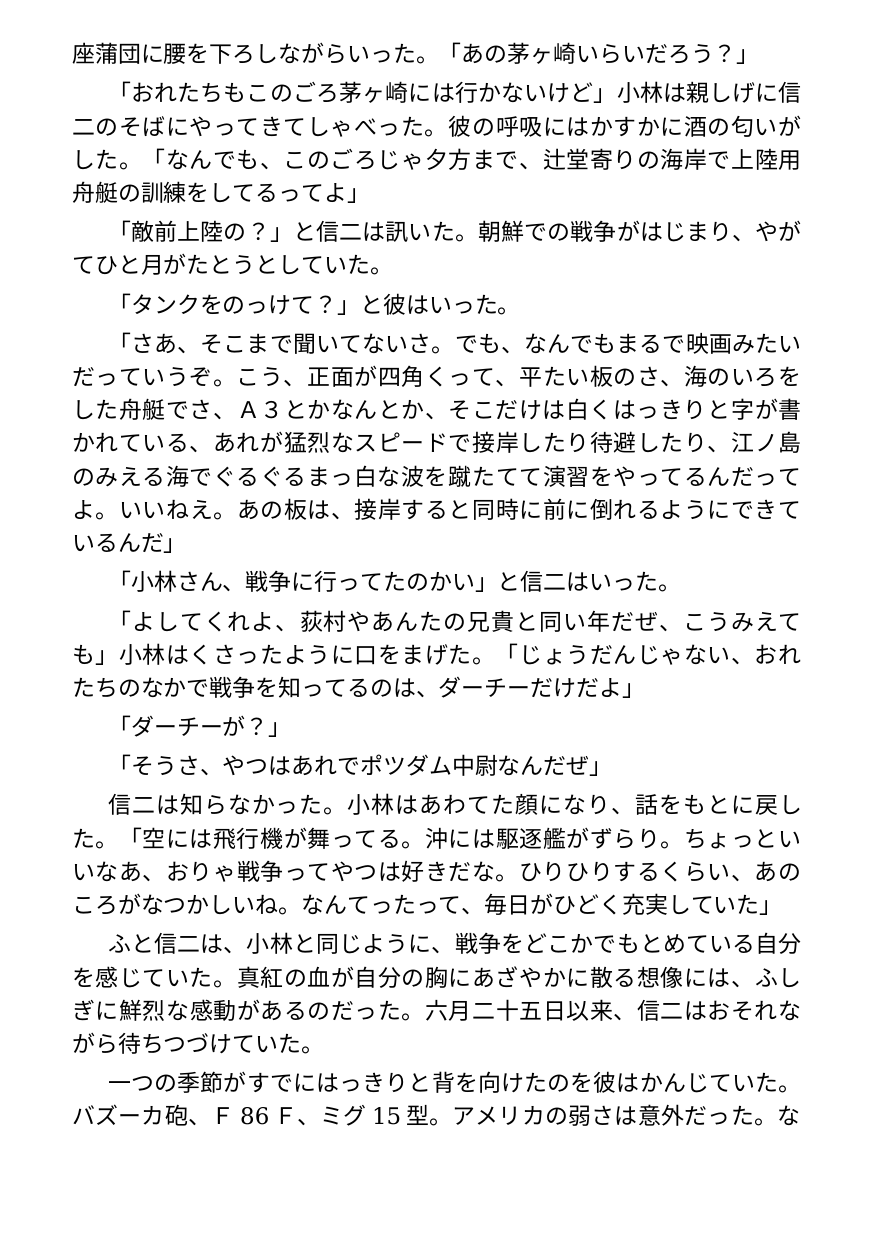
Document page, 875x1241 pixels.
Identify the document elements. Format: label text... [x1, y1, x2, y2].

text 「小林さん、戦争に行ってたのかい」と信二はいった。 [72, 564, 802, 597]
text 「よしてくれよ、荻村やあんたの兄貴と同い年だぜ、こうみえても」小林はくさったように口をまげた。「じょうだんじゃない、おれたちのなかで戦争を知ってるのは、ダーチーだけだよ」 [72, 603, 802, 703]
text 信二は知らなかった。小林はあわてた顔になり、話をもとに戻した。「空には飛行機が舞ってる。沖には駆逐艦がずらり。ちょっといいなあ、おりゃ戦争ってやつは好きだな。ひりひりするくらい、あのころがなつかしいね。なんてったって、毎日がひどく充実していた」 [72, 787, 802, 920]
text 一つの季節がすでにはっきりと背を向けたのを彼はかんじていた。バズーカ砲、Ｆ86Ｆ、ミグ15型。アメリカの弱さは意外だった。な [72, 1065, 802, 1131]
text 「おれたちもこのごろ茅ヶ崎には行かないけど」小林は親しげに信二のそばにやってきてしゃべった。彼の呼吸にはかすかに酒の匂いがした。「なんでも、このごろじゃ夕方まで、辻堂寄りの海岸で上陸用舟艇の訓練をしてるってよ」 [72, 75, 802, 208]
text 「タンクをのっけて？」と彼はいった。 [72, 286, 802, 320]
text 「敵前上陸の？」と信二は訊いた。朝鮮での戦争がはじまり、やがてひと月がたとうとしていた。 [72, 214, 802, 281]
text 「さあ、そこまで聞いてないさ。でも、なんでもまるで映画みたいだっていうぞ。こう、正面が四角くって、平たい板のさ、海のいろをした舟艇でさ、Ａ３とかなんとか、そこだけは白くはっきりと字が書かれている、あれが猛烈なスピードで接岸したり待避したり、江ノ島のみえる海でぐるぐるまっ白な波を蹴たてて演習をやってるんだってよ。いいねえ。あの板は、接岸すると同時に前に倒れるようにできているんだ」 [72, 326, 802, 558]
text 「そうさ、やつはあれでポツダム中尉なんだぜ」 [72, 748, 802, 781]
text 座蒲団に腰を下ろしながらいった。「あの茅ヶ崎いらいだろう？」 [72, 36, 802, 69]
text ふと信二は、小林と同じように、戦争をどこかでもとめている自分を感じていた。真紅の血が自分の胸にあざやかに散る想像には、ふしぎに鮮烈な感動があるのだった。六月二十五日以来、信二はおそれながら待ちつづけていた。 [72, 926, 802, 1059]
text 「ダーチーが？」 [72, 709, 802, 742]
